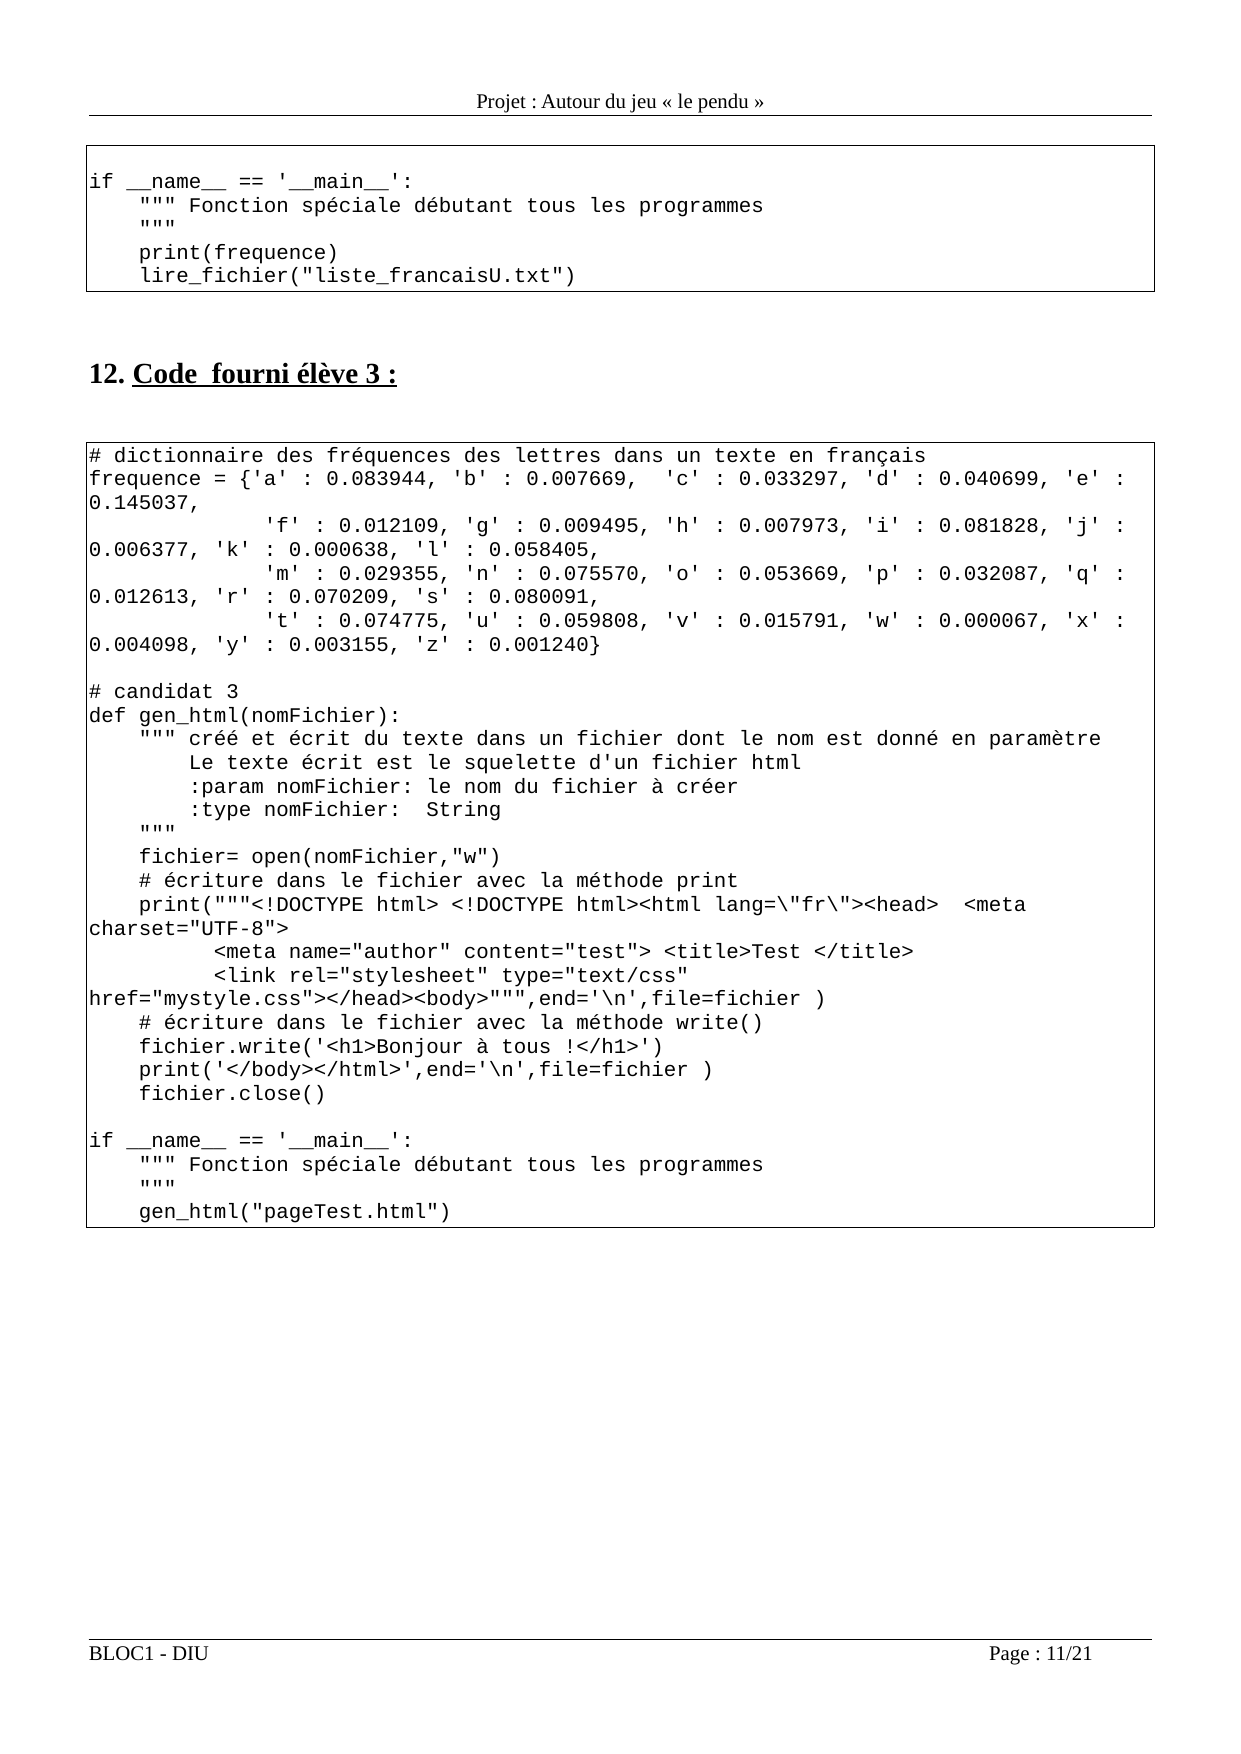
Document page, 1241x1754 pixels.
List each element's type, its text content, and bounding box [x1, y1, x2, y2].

text <link rel="stylesheet" type="text/css" href="mystyle.css"></head><body>""",end='\n',file=fichier ) [88, 965, 1152, 1012]
text """ créé et écrit du texte dans un fichier dont le nom est donné en paramètre [88, 728, 1152, 752]
subtitle Code fourni élève 3 : [88, 356, 1152, 389]
text fichier= open(nomFichier,"w") [88, 847, 1152, 870]
text :param nomFichier: le nom du fichier à créer [88, 776, 1152, 799]
text if __name__ == '__main__': [88, 171, 1152, 194]
text """ [88, 823, 1152, 847]
text # écriture dans le fichier avec la méthode write() [88, 1012, 1152, 1036]
text fichier.close() [88, 1083, 1152, 1107]
text # écriture dans le fichier avec la méthode print [88, 870, 1152, 894]
text Le texte écrit est le squelette d'un fichier html [88, 752, 1152, 776]
text :type nomFichier: String [88, 799, 1152, 823]
text fichier.write('<h1>Bonjour à tous !</h1>') [88, 1036, 1152, 1059]
text """ [88, 218, 1152, 242]
text print("""<!DOCTYPE html> <!DOCTYPE html><html lang=\"fr\"><head> <meta charset="UTF-8"> [88, 894, 1152, 941]
text frequence = {'a' : 0.083944, 'b' : 0.007669, 'c' : 0.033297, 'd' : 0.040699, 'e' : 0.145037, [88, 468, 1152, 516]
text def gen_html(nomFichier): [88, 705, 1152, 728]
text lire_fichier("liste_francaisU.txt") [87, 263, 1154, 291]
text # dictionnaire des fréquences des lettres dans un texte en français [87, 443, 1154, 468]
text print(frequence) [88, 242, 1152, 263]
text 'f' : 0.012109, 'g' : 0.009495, 'h' : 0.007973, 'i' : 0.081828, 'j' : 0.006377, 'k' : 0.000638, 'l' : 0.058405, [88, 516, 1152, 563]
text if __name__ == '__main__': [88, 1130, 1152, 1154]
text # candidat 3 [88, 681, 1152, 705]
text """ Fonction spéciale débutant tous les programmes [88, 194, 1152, 218]
text print('</body></html>',end='\n',file=fichier ) [88, 1059, 1152, 1083]
text 't' : 0.074775, 'u' : 0.059808, 'v' : 0.015791, 'w' : 0.000067, 'x' : 0.004098, 'y' : 0.003155, 'z' : 0.001240} [88, 610, 1152, 657]
text """ Fonction spéciale débutant tous les programmes [88, 1154, 1152, 1178]
text 'm' : 0.029355, 'n' : 0.075570, 'o' : 0.053669, 'p' : 0.032087, 'q' : 0.012613, 'r' : 0.070209, 's' : 0.080091, [88, 563, 1152, 610]
text <meta name="author" content="test"> <title>Test </title> [88, 941, 1152, 965]
text """ [88, 1178, 1152, 1199]
text gen_html("pageTest.html") [87, 1199, 1154, 1227]
